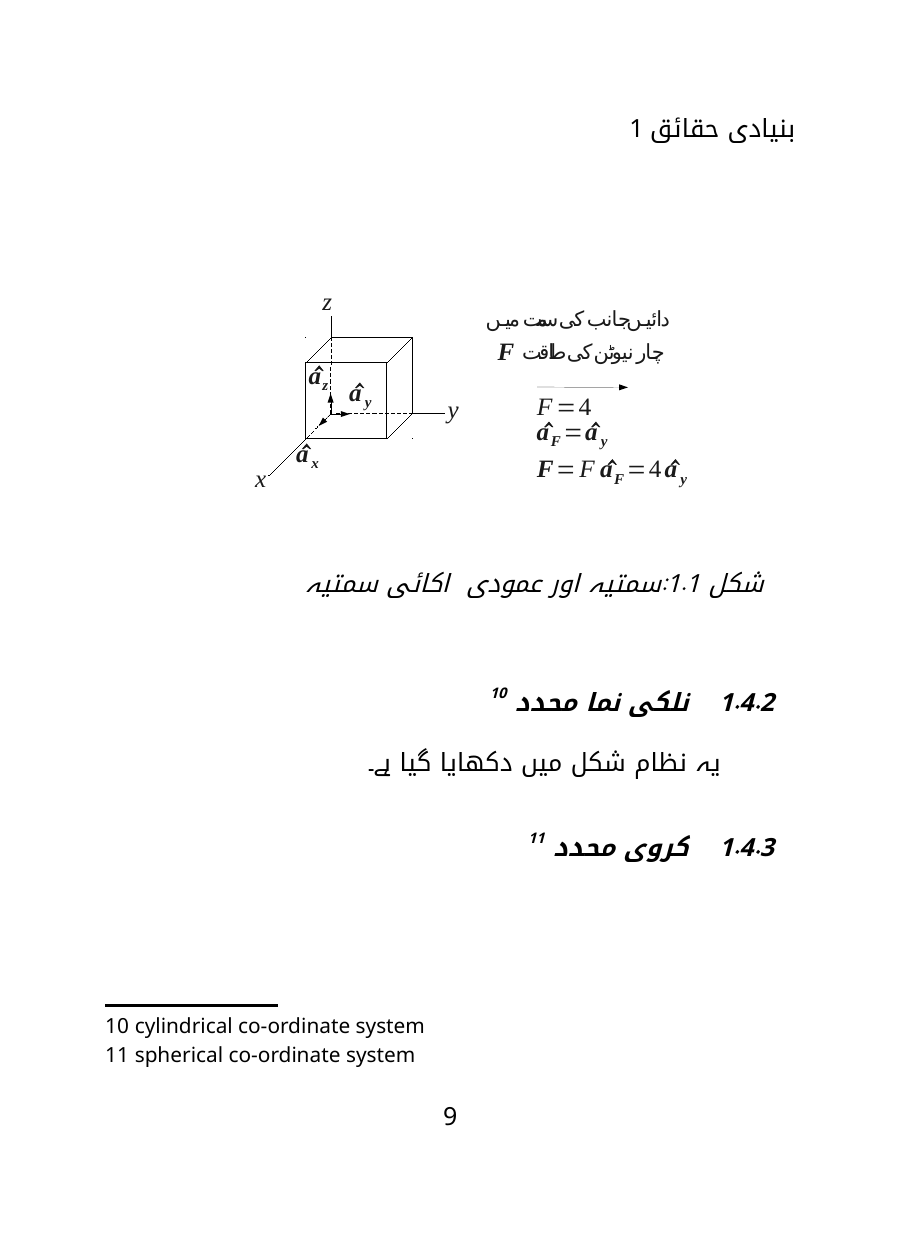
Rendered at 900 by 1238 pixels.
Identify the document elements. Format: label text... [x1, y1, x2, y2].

list spherical co-ordinate system [105, 1040, 795, 1068]
list cylindrical co-ordinate system [105, 1012, 795, 1040]
text یہ نظام شکل میں دکھایا گیا ہے۔ [105, 739, 795, 787]
subtitle کروی محدد [105, 824, 718, 872]
text شکل 1.1:سمتیہ اور عمودی اکائی سمتیہ [137, 195, 763, 608]
subtitle نلکی نما محدد [105, 679, 718, 727]
